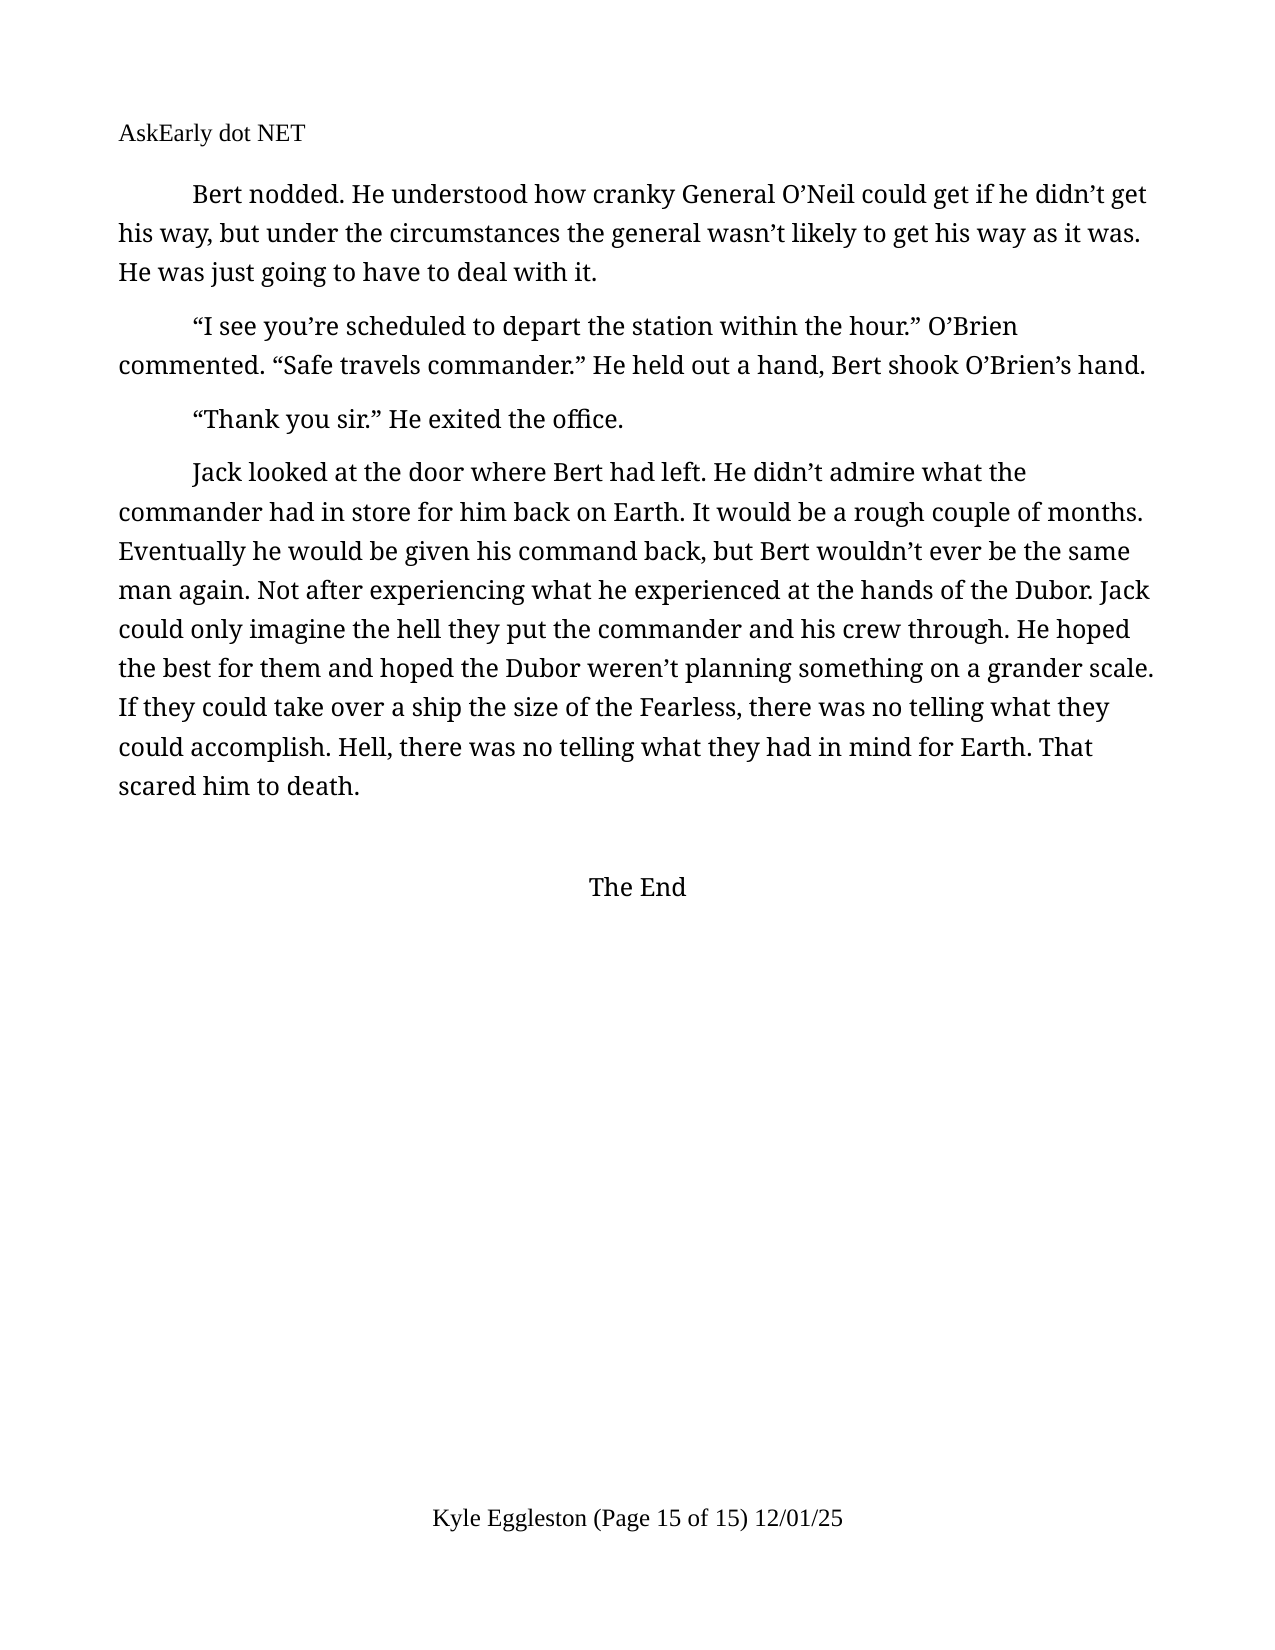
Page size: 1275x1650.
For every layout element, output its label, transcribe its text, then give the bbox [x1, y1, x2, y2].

text Bert nodded. He understood how cranky General O’Neil could get if he didn’t get his way, but under the circumstances the general wasn’t likely to get his way as it was. He was just going to have to deal with it. [118, 176, 1157, 289]
text “I see you’re scheduled to depart the station within the hour.” O’Brien commented. “Safe travels commander.” He held out a hand, Bert shook O’Brien’s hand. [118, 308, 1157, 382]
text The End [118, 870, 1157, 904]
text Jack looked at the door where Bert had left. He didn’t admire what the commander had in store for him back on Earth. It would be a rough couple of months. Eventually he would be given his command back, but Bert wouldn’t ever be the same man again. Not after experiencing what he experienced at the hands of the Dubor. Jack could only imagine the hell they put the commander and his crew through. He hoped the best for them and hoped the Dubor weren’t planning something on a grander scale. If they could take over a ship the size of the Fearless, there was no telling what they could accomplish. Hell, there was no telling what they had in mind for Earth. That scared him to death. [118, 455, 1157, 802]
text “Thank you sir.” He exited the office. [118, 401, 1157, 435]
